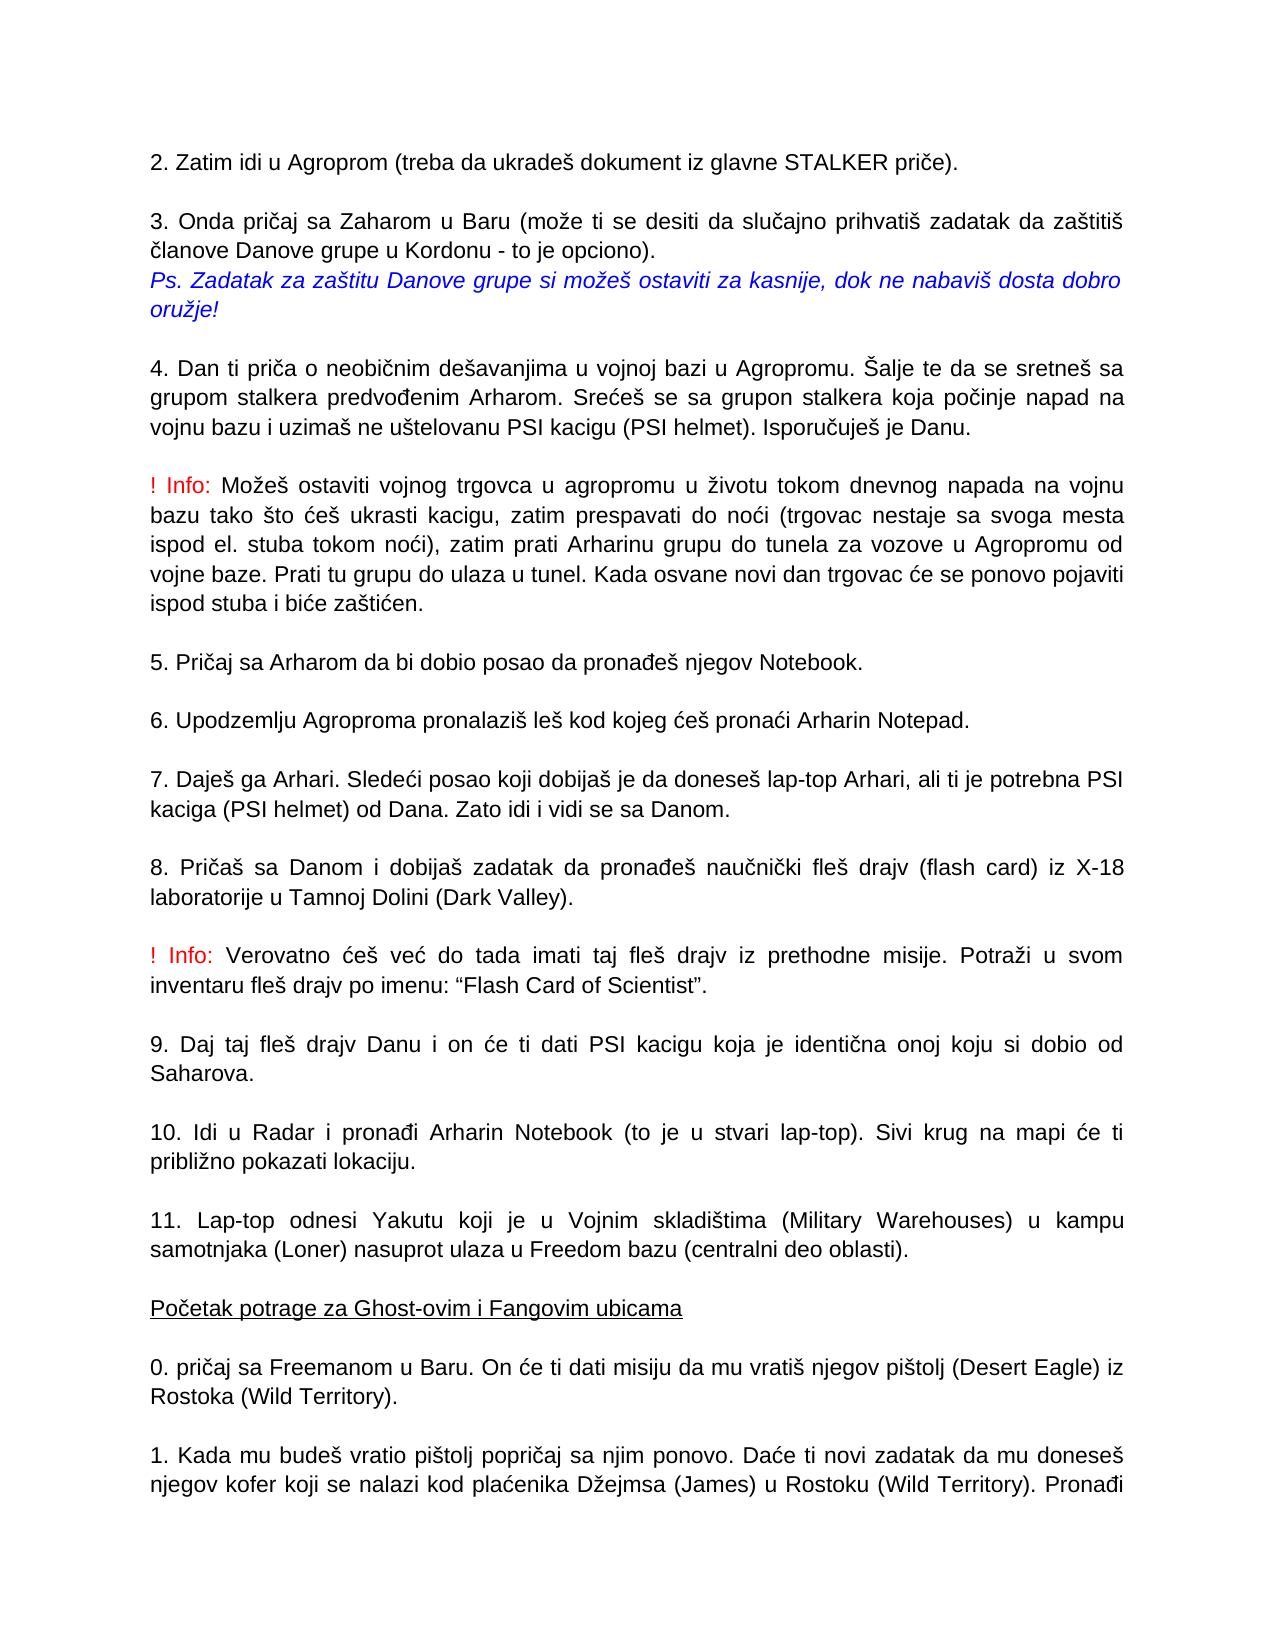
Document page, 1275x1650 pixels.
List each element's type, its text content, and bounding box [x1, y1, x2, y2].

text Ps. Zadatak za zaštitu Danove grupe si možeš ostaviti za kasnije, dok ne nabaviš dosta dobro oružje! [150, 267, 1125, 322]
text 10. Idi u Radar i pronađi Arharin Notebook (to je u stvari lap-top). Sivi krug na mapi će ti približno pokazati lokaciju. [150, 1119, 1125, 1174]
text 1. Kada mu budeš vratio pištolj popričaj sa njim ponovo. Daće ti novi zadatak da mu doneseš njegov kofer koji se nalazi kod plaćenika Džejmsa (James) u Rostoku (Wild Territory). Pronađi [150, 1442, 1125, 1497]
text 3. Onda pričaj sa Zaharom u Baru (može ti se desiti da slučajno prihvatiš zadatak da zaštitiš članove Danove grupe u Kordonu - to je opciono). [150, 209, 1125, 264]
text 4. Dan ti priča o neobičnim dešavanjima u vojnoj bazi u Agropromu. Šalje te da se sretneš sa grupom stalkera predvođenim Arharom. Srećeš se sa grupon stalkera koja počinje napad na vojnu bazu i uzimaš ne uštelovanu PSI kacigu (PSI helmet). Isporučuješ je Danu. [150, 356, 1125, 440]
text Početak potrage za Ghost-ovim i Fangovim ubicama [150, 1296, 1125, 1321]
text 7. Daješ ga Arhari. Sledeći posao koji dobijaš je da doneseš lap-top Arhari, ali ti je potrebna PSI kaciga (PSI helmet) od Dana. Zato idi i vidi se sa Danom. [150, 767, 1125, 822]
text 8. Pričaš sa Danom i dobijaš zadatak da pronađeš naučnički fleš drajv (flash card) iz X-18 laboratorije u Tamnoj Dolini (Dark Valley). [150, 855, 1125, 910]
text ! Info: Možeš ostaviti vojnog trgovca u agropromu u životu tokom dnevnog napada na vojnu bazu tako što ćeš ukrasti kacigu, zatim prespavati do noći (trgovac nestaje sa svoga mesta ispod el. stuba tokom noći), zatim prati Arharinu grupu do tunela za vozove u Agropromu od vojne baze. Prati tu grupu do ulaza u tunel. Kada osvane novi dan trgovac će se ponovo pojaviti ispod stuba i biće zaštićen. [150, 473, 1125, 616]
text 2. Zatim idi u Agroprom (treba da ukradeš dokument iz glavne STALKER priče). [150, 150, 1125, 176]
text 9. Daj taj fleš drajv Danu i on će ti dati PSI kacigu koja je identična onoj koju si dobio od Saharova. [150, 1031, 1125, 1086]
text 11. Lap-top odnesi Yakutu koji je u Vojnim skladištima (Military Warehouses) u kampu samotnjaka (Loner) nasuprot ulaza u Freedom bazu (centralni deo oblasti). [150, 1207, 1125, 1262]
text 5. Pričaj sa Arharom da bi dobio posao da pronađeš njegov Notebook. [150, 649, 1125, 675]
text 6. Upodzemlju Agroproma pronalaziš leš kod kojeg ćeš pronaći Arharin Notepad. [150, 708, 1125, 734]
text ! Info: Verovatno ćeš već do tada imati taj fleš drajv iz prethodne misije. Potraži u svom inventaru fleš drajv po imenu: “Flash Card of Scientist”. [150, 943, 1125, 998]
text 0. pričaj sa Freemanom u Baru. On će ti dati misiju da mu vratiš njegov pištolj (Desert Eagle) iz Rostoka (Wild Territory). [150, 1354, 1125, 1409]
